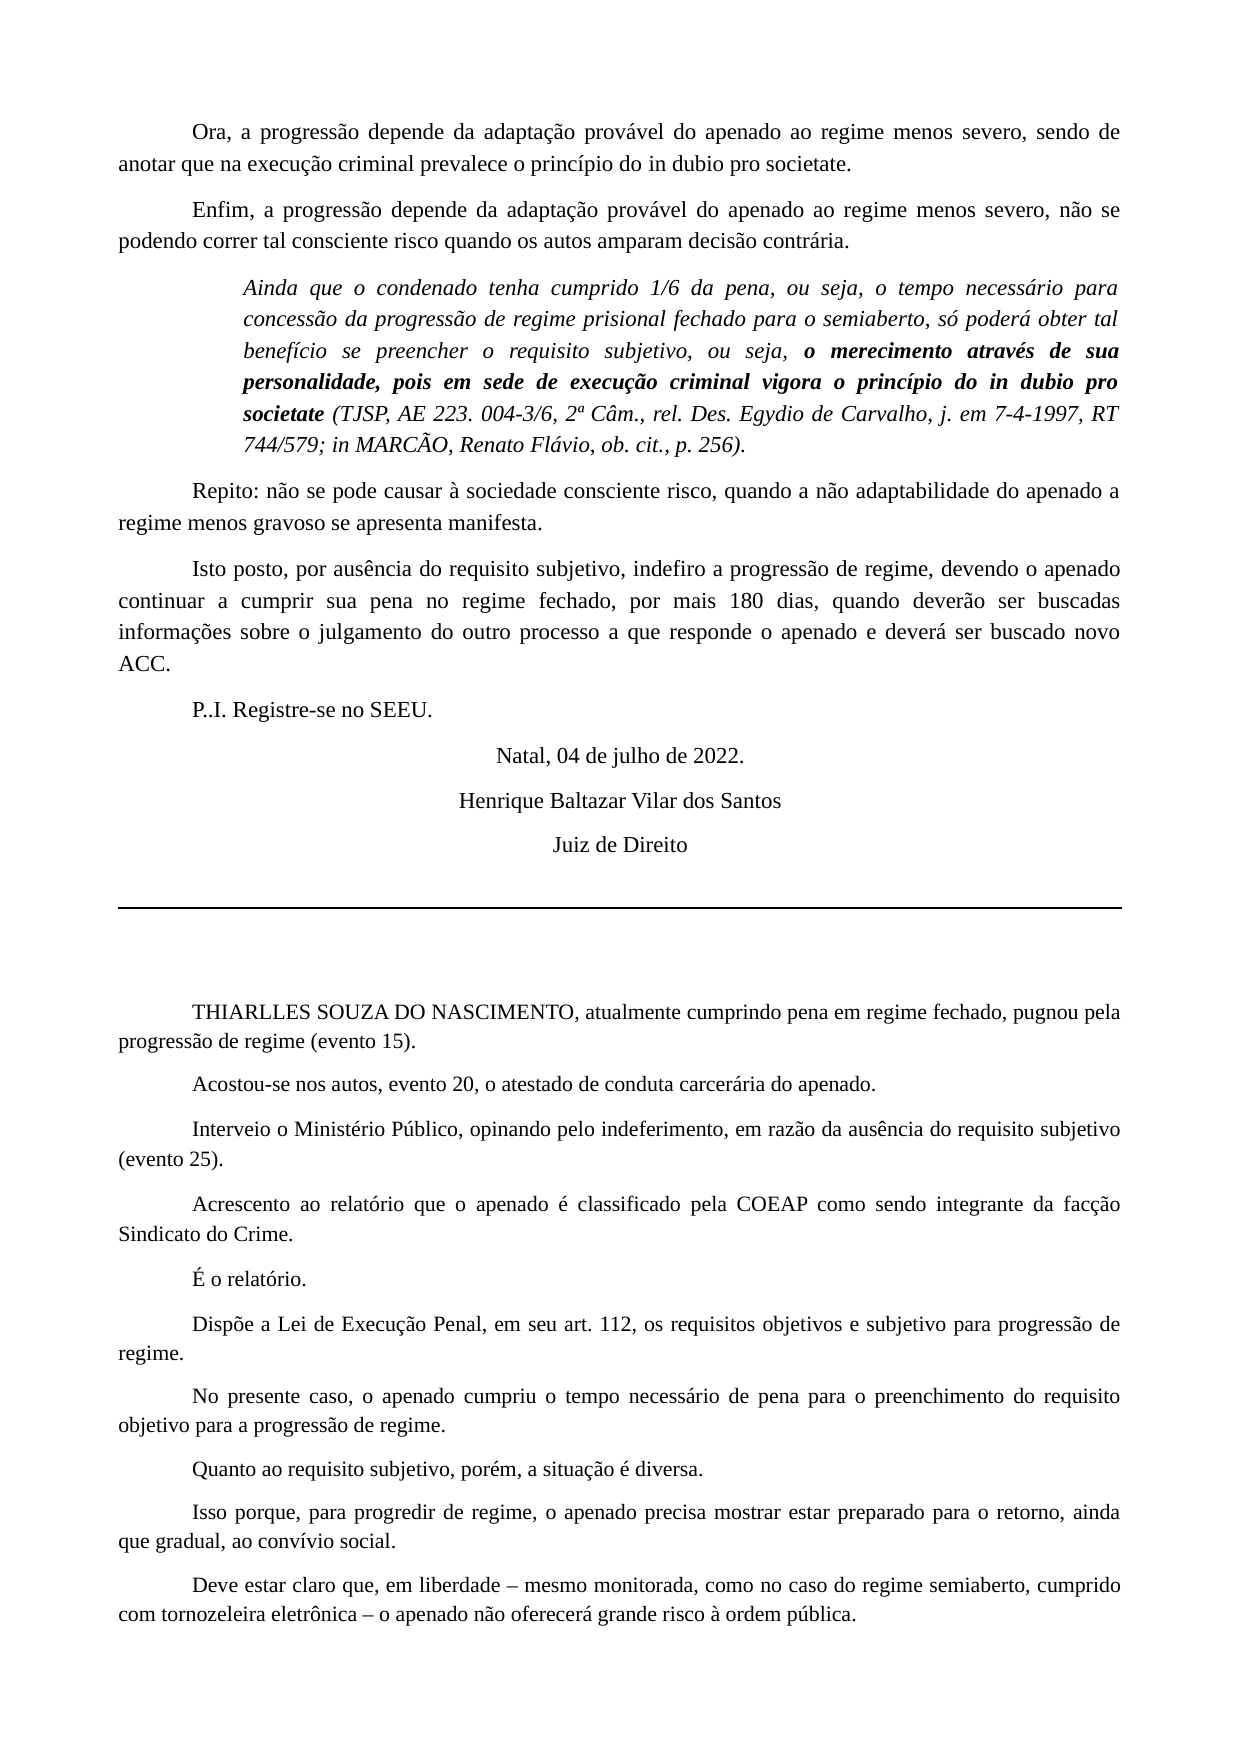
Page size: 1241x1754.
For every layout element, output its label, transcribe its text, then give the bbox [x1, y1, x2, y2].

text Isso porque, para progredir de regime, o apenado precisa mostrar estar preparado para o retorno, ainda que gradual, ao convívio social. [118, 1499, 1122, 1553]
text Acrescento ao relatório que o apenado é classificado pela COEAP como sendo integrante da facção Sindicato do Crime. [118, 1191, 1122, 1246]
text Ainda que o condenado tenha cumprido 1/6 da pena, ou seja, o tempo necessário para concessão da progressão de regime prisional fechado para o semiaberto, só poderá obter tal benefício se preencher o requisito subjetivo, ou seja, o merecimento através de sua personalidade, pois em sede de execução criminal vigora o princípio do in dubio pro societate (TJSP, AE 223. 004-3/6, 2ª Câm., rel. Des. Egydio de Carvalho, j. em 7-4-1997, RT 744/579; in MARCÃO, Renato Flávio, ob. cit., p. 256). [243, 273, 1122, 458]
text P..I. Registre-se no SEEU. [118, 696, 1122, 722]
text Enfim, a progressão depende da adaptação provável do apenado ao regime menos severo, não se podendo correr tal consciente risco quando os autos amparam decisão contrária. [118, 196, 1122, 254]
text Quanto ao requisito subjetivo, porém, a situação é diversa. [118, 1456, 1122, 1481]
text Repito: não se pode causar à sociedade consciente risco, quando a não adaptabilidade do apenado a regime menos gravoso se apresenta manifesta. [118, 477, 1122, 535]
text THIARLLES SOUZA DO NASCIMENTO, atualmente cumprindo pena em regime fechado, pugnou pela progressão de regime (evento 15). [118, 999, 1122, 1053]
text Deve estar claro que, em liberdade – mesmo monitorada, como no caso do regime semiaberto, cumprido com tornozeleira eletrônica – o apenado não oferecerá grande risco à ordem pública. [118, 1572, 1122, 1626]
text No presente caso, o apenado cumpriu o tempo necessário de pena para o preenchimento do requisito objetivo para a progressão de regime. [118, 1383, 1122, 1437]
text Juiz de Direito [118, 832, 1122, 858]
text Natal, 04 de julho de 2022. [118, 742, 1122, 768]
text Isto posto, por ausência do requisito subjetivo, indefiro a progressão de regime, devendo o apenado continuar a cumprir sua pena no regime fechado, por mais 180 dias, quando deverão ser buscadas informações sobre o julgamento do outro processo a que responde o apenado e deverá ser buscado novo ACC. [118, 555, 1122, 676]
text Interveio o Ministério Público, opinando pelo indeferimento, em razão da ausência do requisito subjetivo (evento 25). [118, 1116, 1122, 1171]
text Ora, a progressão depende da adaptação provável do apenado ao regime menos severo, sendo de anotar que na execução criminal prevalece o princípio do in dubio pro societate. [118, 118, 1122, 176]
text Acostou-se nos autos, evento 20, o atestado de conduta carcerária do apenado. [118, 1071, 1122, 1096]
text É o relatório. [118, 1266, 1122, 1291]
text Dispõe a Lei de Execução Penal, em seu art. 112, os requisitos objetivos e subjetivo para progressão de regime. [118, 1311, 1122, 1365]
text Henrique Baltazar Vilar dos Santos [118, 787, 1122, 813]
